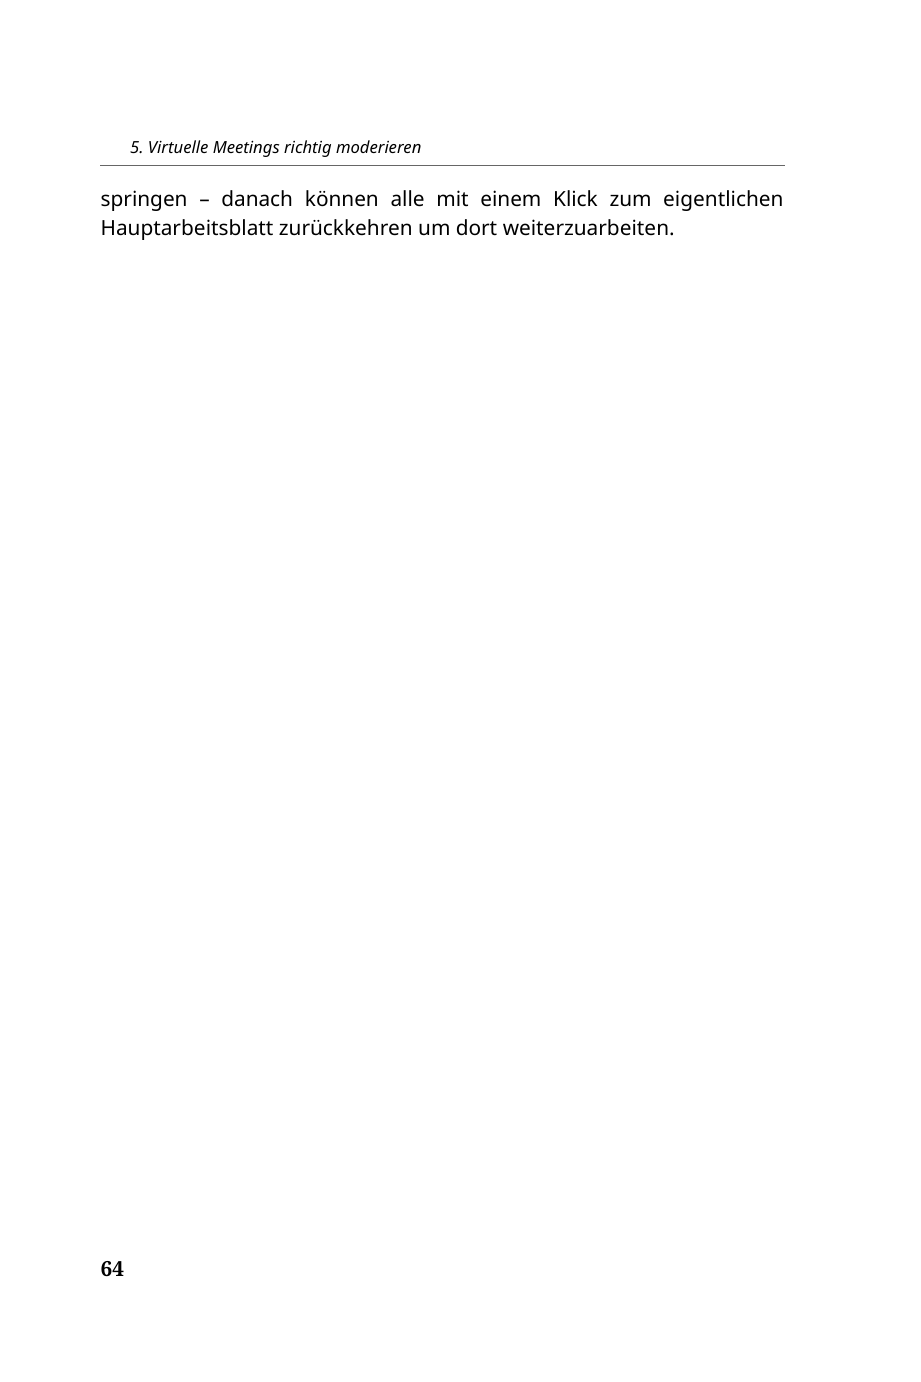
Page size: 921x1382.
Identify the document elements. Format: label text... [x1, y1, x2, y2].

text springen – danach können alle mit einem Klick zum eigentlichen Hauptarbeitsblatt zurückkehren um dort weiterzuarbeiten. [100, 183, 785, 241]
